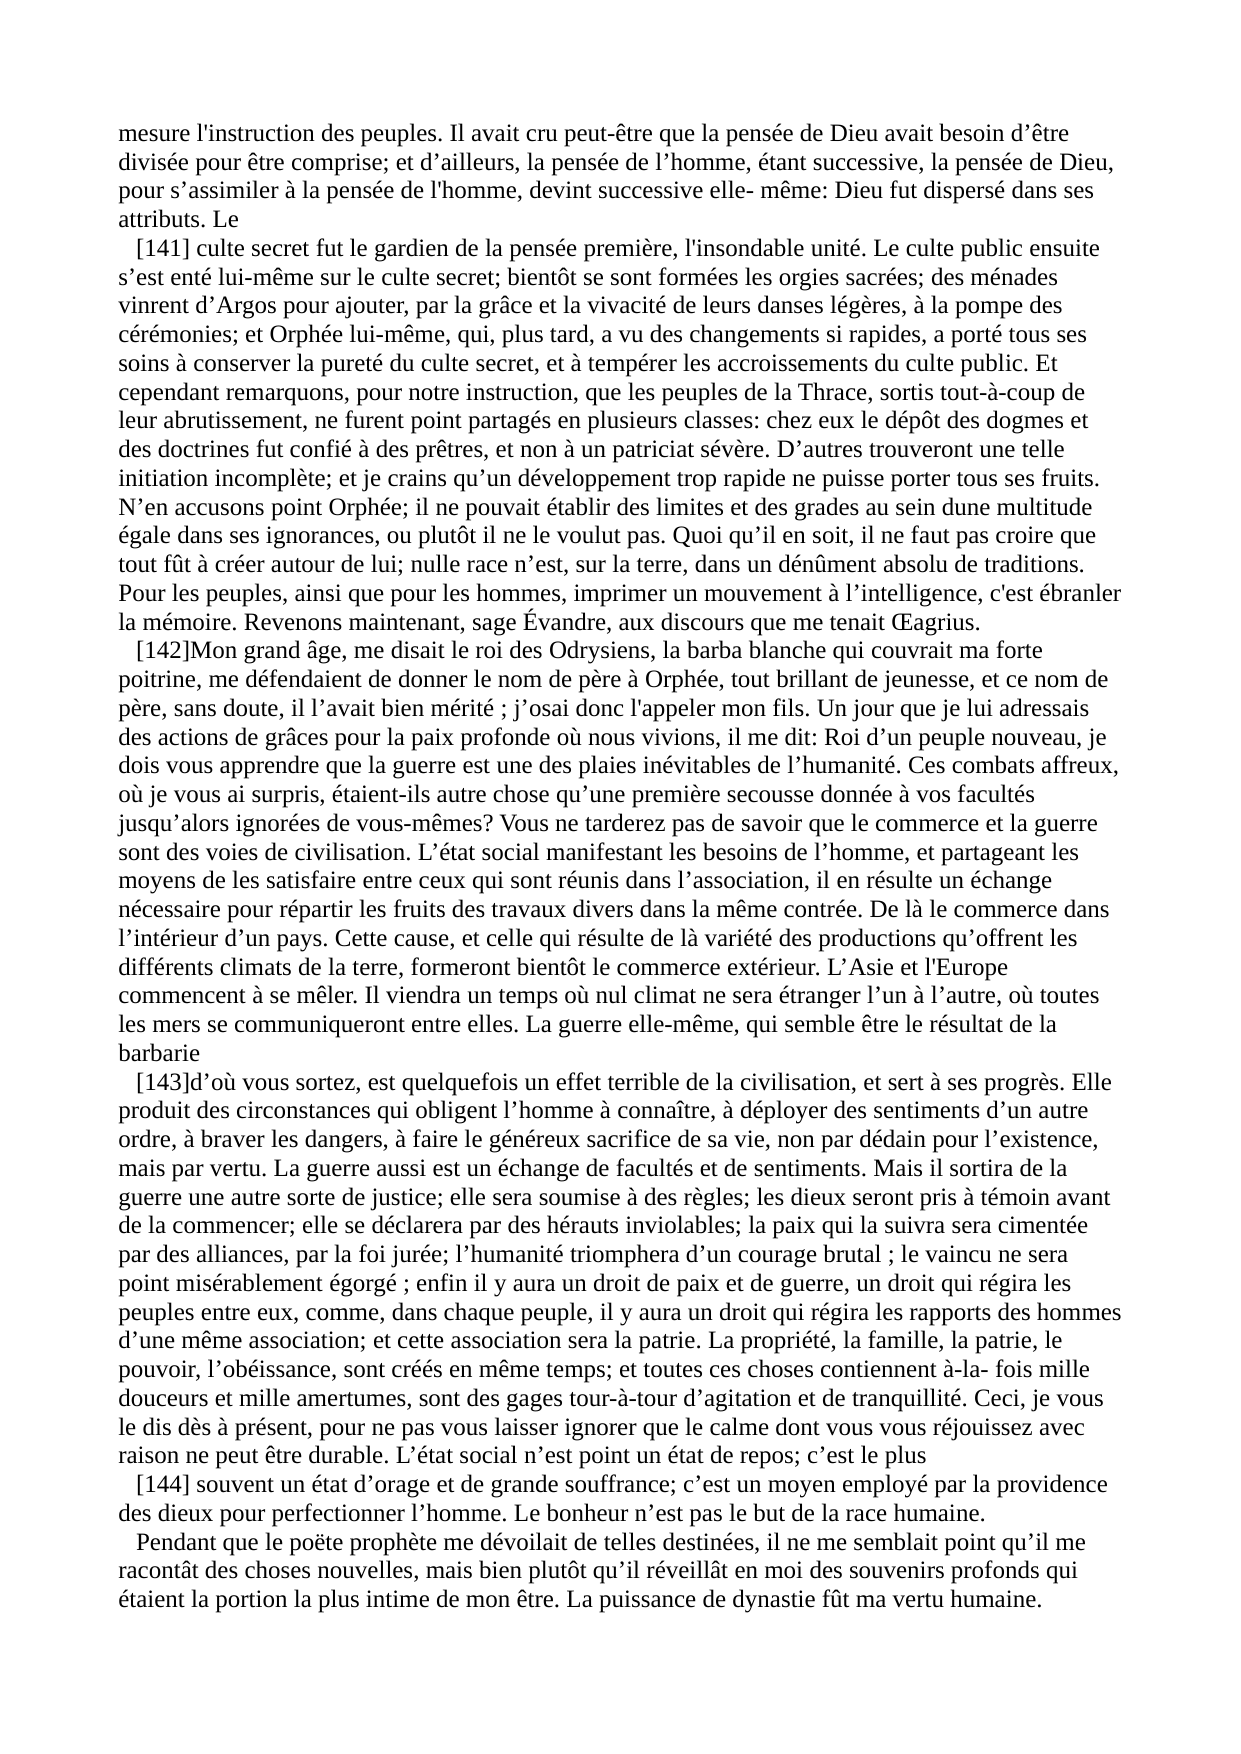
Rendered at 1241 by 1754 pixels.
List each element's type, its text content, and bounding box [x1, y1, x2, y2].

text [142]Mon grand âge, me disait le roi des Odrysiens, la barba blanche qui couvrait ma forte poitrine, me défendaient de donner le nom de père à Orphée, tout brillant de jeunesse, et ce nom de père, sans doute, il l’avait bien mérité ; j’osai donc l'appeler mon fils. Un jour que je lui adressais des actions de grâces pour la paix profonde où nous vivions, il me dit: Roi d’un peuple nouveau, je dois vous apprendre que la guerre est une des plaies inévitables de l’humanité. Ces combats affreux, où je vous ai surpris, étaient-ils autre chose qu’une première secousse donnée à vos facultés jusqu’alors ignorées de vous-mêmes? Vous ne tarderez pas de savoir que le commerce et la guerre sont des voies de civilisation. L’état social manifestant les besoins de l’homme, et partageant les moyens de les satisfaire entre ceux qui sont réunis dans l’association, il en résulte un échange nécessaire pour répartir les fruits des travaux divers dans la même contrée. De là le commerce dans l’intérieur d’un pays. Cette cause, et celle qui résulte de là variété des productions qu’offrent les différents climats de la terre, formeront bientôt le commerce extérieur. L’Asie et l'Europe commencent à se mêler. Il viendra un temps où nul climat ne sera étranger l’un à l’autre, où toutes les mers se communiqueront entre elles. La guerre elle-même, qui semble être le résultat de la barbarie [118, 636, 1122, 1067]
text [144] souvent un état d’orage et de grande souffrance; c’est un moyen employé par la providence des dieux pour perfectionner l’homme. Le bonheur n’est pas le but de la race humaine. [118, 1469, 1122, 1527]
text Pendant que le poëte prophète me dévoilait de telles destinées, il ne me semblait point qu’il me racontât des choses nouvelles, mais bien plutôt qu’il réveillât en moi des souvenirs profonds qui étaient la portion la plus intime de mon être. La puissance de dynastie fût ma vertu humaine. [118, 1527, 1122, 1613]
text mesure l'instruction des peuples. Il avait cru peut-être que la pensée de Dieu avait besoin d’être divisée pour être comprise; et d’ailleurs, la pensée de l’homme, étant successive, la pensée de Dieu, pour s’assimiler à la pensée de l'homme, devint successive elle- même: Dieu fut dispersé dans ses attributs. Le [118, 118, 1122, 233]
text [141] culte secret fut le gardien de la pensée première, l'insondable unité. Le culte public ensuite s’est enté lui-même sur le culte secret; bientôt se sont formées les orgies sacrées; des ménades vinrent d’Argos pour ajouter, par la grâce et la vivacité de leurs danses légères, à la pompe des cérémonies; et Orphée lui-même, qui, plus tard, a vu des changements si rapides, a porté tous ses soins à conserver la pureté du culte secret, et à tempérer les accroissements du culte public. Et cependant remarquons, pour notre instruction, que les peuples de la Thrace, sortis tout-à-coup de leur abrutissement, ne furent point partagés en plusieurs classes: chez eux le dépôt des dogmes et des doctrines fut confié à des prêtres, et non à un patriciat sévère. D’autres trouveront une telle initiation incomplète; et je crains qu’un développement trop rapide ne puisse porter tous ses fruits. N’en accusons point Orphée; il ne pouvait établir des limites et des grades au sein dune multitude égale dans ses ignorances, ou plutôt il ne le voulut pas. Quoi qu’il en soit, il ne faut pas croire que tout fût à créer autour de lui; nulle race n’est, sur la terre, dans un dénûment absolu de traditions. Pour les peuples, ainsi que pour les hommes, imprimer un mouvement à l’intelligence, c'est ébranler la mémoire. Revenons maintenant, sage Évandre, aux discours que me tenait Œagrius. [118, 233, 1122, 636]
text [143]d’où vous sortez, est quelquefois un effet terrible de la civilisation, et sert à ses progrès. Elle produit des circonstances qui obligent l’homme à connaître, à déployer des sentiments d’un autre ordre, à braver les dangers, à faire le généreux sacrifice de sa vie, non par dédain pour l’existence, mais par vertu. La guerre aussi est un échange de facultés et de sentiments. Mais il sortira de la guerre une autre sorte de justice; elle sera soumise à des règles; les dieux seront pris à témoin avant de la commencer; elle se déclarera par des hérauts inviolables; la paix qui la suivra sera cimentée par des alliances, par la foi jurée; l’humanité triomphera d’un courage brutal ; le vaincu ne sera point misérablement égorgé ; enfin il y aura un droit de paix et de guerre, un droit qui régira les peuples entre eux, comme, dans chaque peuple, il y aura un droit qui régira les rapports des hommes d’une même association; et cette association sera la patrie. La propriété, la famille, la patrie, le pouvoir, l’obéissance, sont créés en même temps; et toutes ces choses contiennent à-la- fois mille douceurs et mille amertumes, sont des gages tour-à-tour d’agitation et de tranquillité. Ceci, je vous le dis dès à présent, pour ne pas vous laisser ignorer que le calme dont vous vous réjouissez avec raison ne peut être durable. L’état social n’est point un état de repos; c’est le plus [118, 1067, 1122, 1469]
